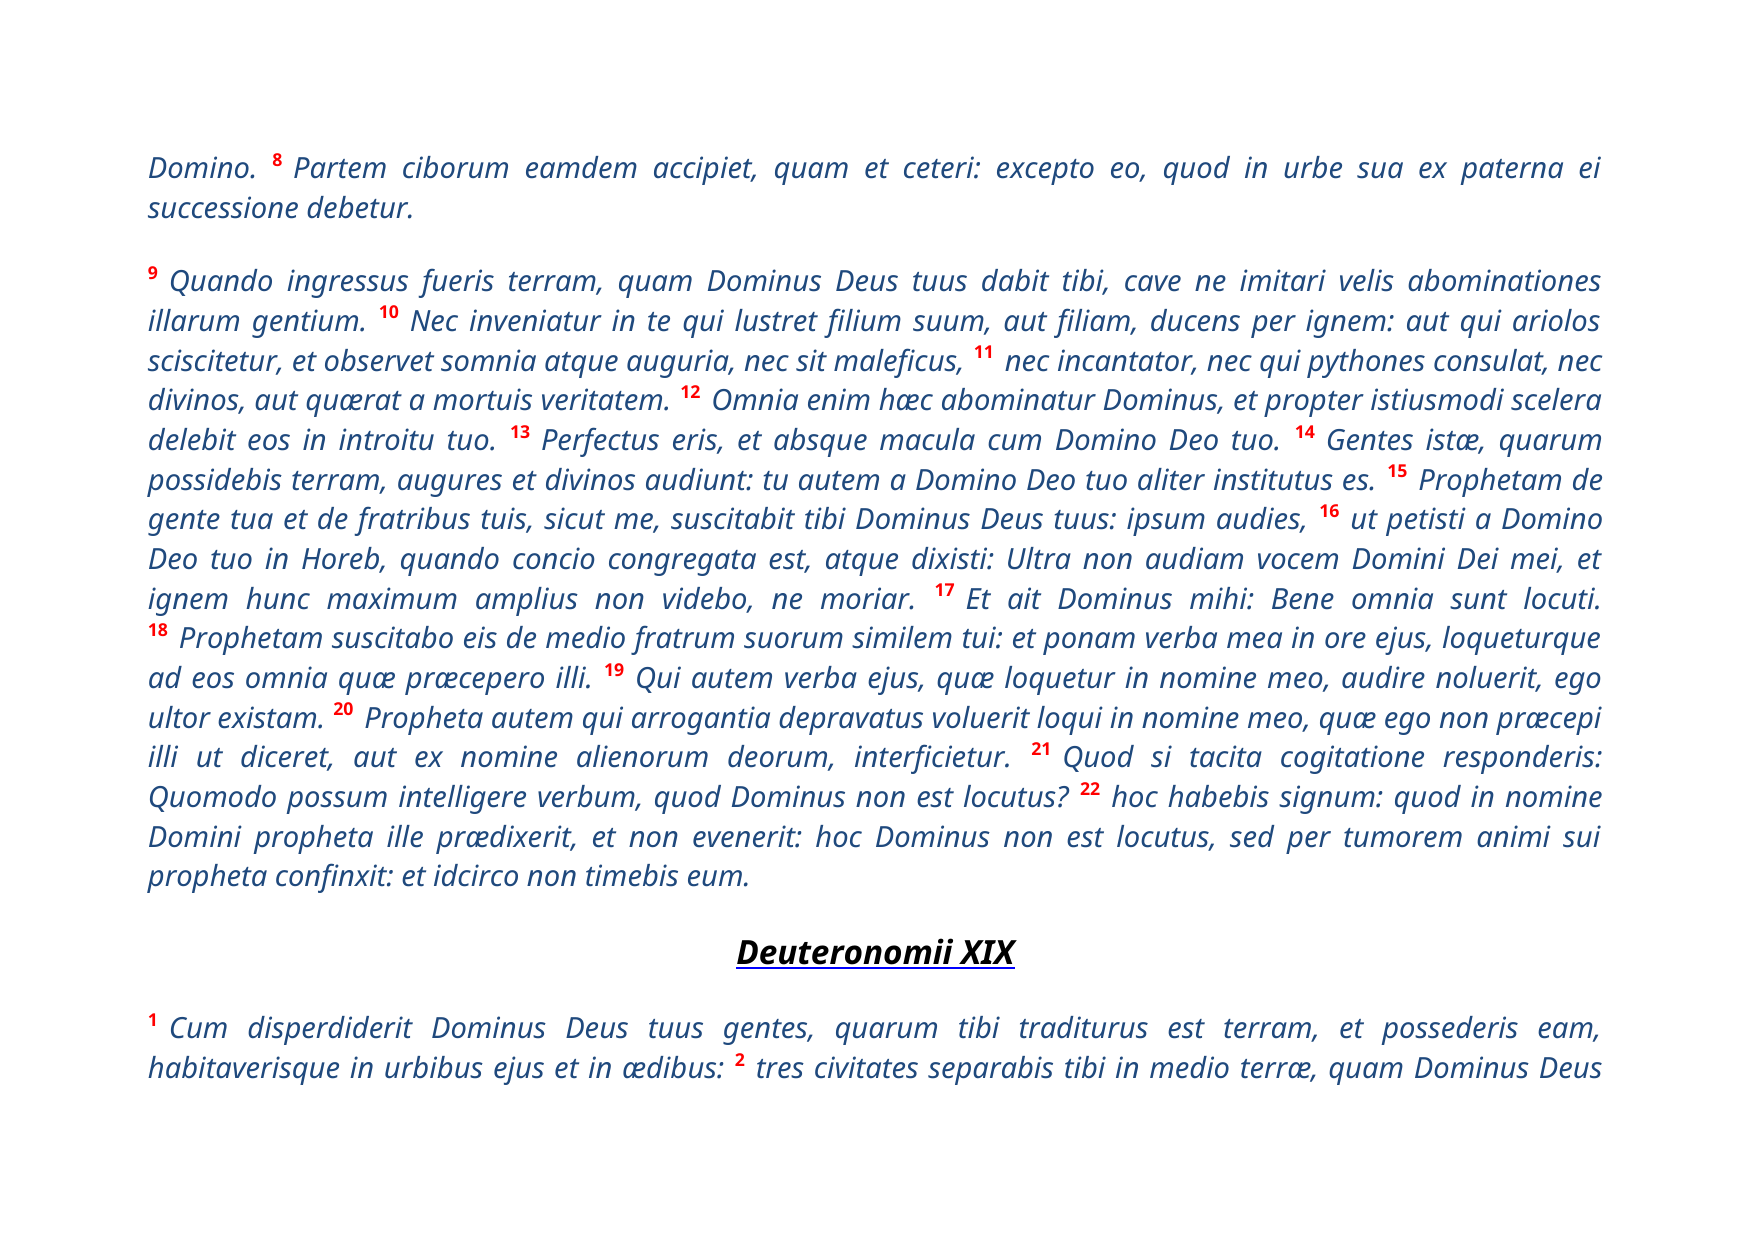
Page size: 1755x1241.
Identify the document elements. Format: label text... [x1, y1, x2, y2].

text Deuteronomii XIX [148, 929, 1606, 974]
text 9 Quando ingressus fueris terram, quam Dominus Deus tuus dabit tibi, cave ne imitari velis abominationes illarum gentium. 10 Nec inveniatur in te qui lustret filium suum, aut filiam, ducens per ignem: aut qui ariolos sciscitetur, et observet somnia atque auguria, nec sit maleficus, 11 nec incantator, nec qui pythones consulat, nec divinos, aut quærat a mortuis veritatem. 12 Omnia enim hæc abominatur Dominus, et propter istiusmodi scelera delebit eos in introitu tuo. 13 Perfectus eris, et absque macula cum Domino Deo tuo. 14 Gentes istæ, quarum possidebis terram, augures et divinos audiunt: tu autem a Domino Deo tuo aliter institutus es. 15 Prophetam de gente tua et de fratribus tuis, sicut me, suscitabit tibi Dominus Deus tuus: ipsum audies, 16 ut petisti a Domino Deo tuo in Horeb, quando concio congregata est, atque dixisti: Ultra non audiam vocem Domini Dei mei, et ignem hunc maximum amplius non videbo, ne moriar. 17 Et ait Dominus mihi: Bene omnia sunt locuti. 18 Prophetam suscitabo eis de medio fratrum suorum similem tui: et ponam verba mea in ore ejus, loqueturque ad eos omnia quæ præcepero illi. 19 Qui autem verba ejus, quæ loquetur in nomine meo, audire noluerit, ego ultor existam. 20 Propheta autem qui arrogantia depravatus voluerit loqui in nomine meo, quæ ego non præcepi illi ut diceret, aut ex nomine alienorum deorum, interficietur. 21 Quod si tacita cogitatione responderis: Quomodo possum intelligere verbum, quod Dominus non est locutus? 22 hoc habebis signum: quod in nomine Domini propheta ille prædixerit, et non evenerit: hoc Dominus non est locutus, sed per tumorem animi sui propheta confinxit: et idcirco non timebis eum. [148, 260, 1606, 895]
text 1 Cum disperdiderit Dominus Deus tuus gentes, quarum tibi traditurus est terram, et possederis eam, habitaverisque in urbibus ejus et in ædibus: 2 tres civitates separabis tibi in medio terræ, quam Dominus Deus [148, 1007, 1606, 1087]
text Domino. 8 Partem ciborum eamdem accipiet, quam et ceteri: excepto eo, quod in urbe sua ex paterna ei successione debetur. [148, 148, 1606, 227]
